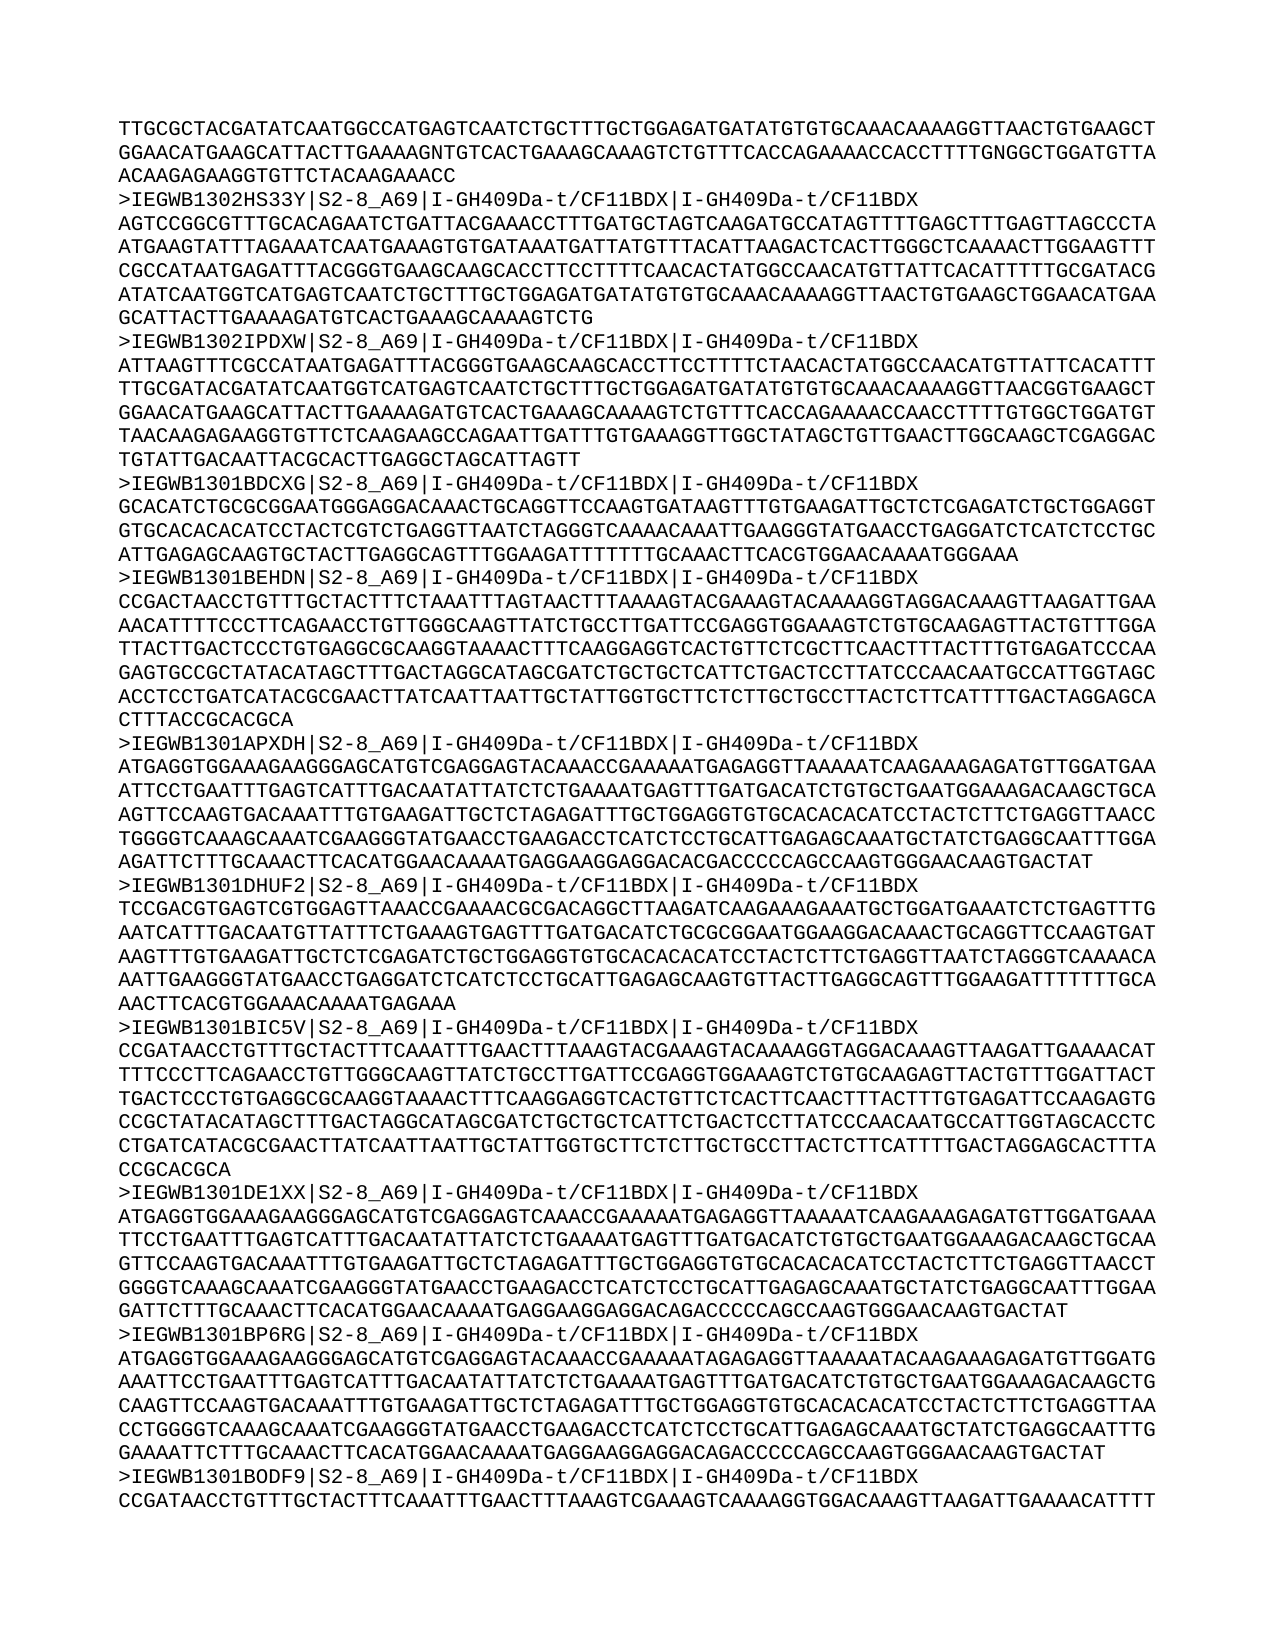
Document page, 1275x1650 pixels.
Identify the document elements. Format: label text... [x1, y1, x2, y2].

text TCCGACGTGAGTCGTGGAGTTAAACCGAAAACGCGACAGGCTTAAGATCAAGAAAGAAATGCTGGATGAAATCTCTGAGTTTGAATCATTTGACAATGTTATTTCTGAAAGTGAGTTTGATGACATCTGCGCGGAATGGAAGGACAAACTGCAGGTTCCAAGTGATAAGTTTGTGAAGATTGCTCTCGAGATCTGCTGGAGGTGTGCACACACATCCTACTCTTCTGAGGTTAATCTAGGGTCAAAACAAATTGAAGGGTATGAACCTGAGGATCTCATCTCCTGCATTGAGAGCAAGTGTTACTTGAGGCAGTTTGGAAGATTTTTTTGCAAACTTCACGTGGAAACAAAATGAGAAA [118, 898, 1157, 1017]
text >IEGWB1301BEHDN|S2-8_A69|I-GH409Da-t/CF11BDX|I-GH409Da-t/CF11BDX [118, 567, 1157, 591]
text CCGATAACCTGTTTGCTACTTTCAAATTTGAACTTTAAAGTACGAAAGTACAAAAGGTAGGACAAAGTTAAGATTGAAAACATTTTCCCTTCAGAACCTGTTGGGCAAGTTATCTGCCTTGATTCCGAGGTGGAAAGTCTGTGCAAGAGTTACTGTTTGGATTACTTGACTCCCTGTGAGGCGCAAGGTAAAACTTTCAAGGAGGTCACTGTTCTCACTTCAACTTTACTTTGTGAGATTCCAAGAGTGCCGCTATACATAGCTTTGACTAGGCATAGCGATCTGCTGCTCATTCTGACTCCTTATCCCAACAATGCCATTGGTAGCACCTCCTGATCATACGCGAACTTATCAATTAATTGCTATTGGTGCTTCTCTTGCTGCCTTACTCTTCATTTTGACTAGGAGCACTTTACCGCACGCA [118, 1040, 1157, 1182]
text >IEGWB1301BIC5V|S2-8_A69|I-GH409Da-t/CF11BDX|I-GH409Da-t/CF11BDX [118, 1017, 1157, 1040]
text ATGAGGTGGAAAGAAGGGAGCATGTCGAGGAGTACAAACCGAAAAATGAGAGGTTAAAAATCAAGAAAGAGATGTTGGATGAAATTCCTGAATTTGAGTCATTTGACAATATTATCTCTGAAAATGAGTTTGATGACATCTGTGCTGAATGGAAAGACAAGCTGCAAGTTCCAAGTGACAAATTTGTGAAGATTGCTCTAGAGATTTGCTGGAGGTGTGCACACACATCCTACTCTTCTGAGGTTAACCTGGGGTCAAAGCAAATCGAAGGGTATGAACCTGAAGACCTCATCTCCTGCATTGAGAGCAAATGCTATCTGAGGCAATTTGGAAGATTCTTTGCAAACTTCACATGGAACAAAATGAGGAAGGAGGACACGACCCCCAGCCAAGTGGGAACAAGTGACTAT [118, 757, 1157, 875]
text >IEGWB1301APXDH|S2-8_A69|I-GH409Da-t/CF11BDX|I-GH409Da-t/CF11BDX [118, 733, 1157, 757]
text AGTCCGGCGTTTGCACAGAATCTGATTACGAAACCTTTGATGCTAGTCAAGATGCCATAGTTTTGAGCTTTGAGTTAGCCCTAATGAAGTATTTAGAAATCAATGAAAGTGTGATAAATGATTATGTTTACATTAAGACTCACTTGGGCTCAAAACTTGGAAGTTTCGCCATAATGAGATTTACGGGTGAAGCAAGCACCTTCCTTTTCAACACTATGGCCAACATGTTATTCACATTTTTGCGATACGATATCAATGGTCATGAGTCAATCTGCTTTGCTGGAGATGATATGTGTGCAAACAAAAGGTTAACTGTGAAGCTGGAACATGAAGCATTACTTGAAAAGATGTCACTGAAAGCAAAAGTCTG [118, 213, 1157, 331]
text ATGAGGTGGAAAGAAGGGAGCATGTCGAGGAGTACAAACCGAAAAATAGAGAGGTTAAAAATACAAGAAAGAGATGTTGGATGAAATTCCTGAATTTGAGTCATTTGACAATATTATCTCTGAAAATGAGTTTGATGACATCTGTGCTGAATGGAAAGACAAGCTGCAAGTTCCAAGTGACAAATTTGTGAAGATTGCTCTAGAGATTTGCTGGAGGTGTGCACACACATCCTACTCTTCTGAGGTTAACCTGGGGTCAAAGCAAATCGAAGGGTATGAACCTGAAGACCTCATCTCCTGCATTGAGAGCAAATGCTATCTGAGGCAATTTGGAAAATTCTTTGCAAACTTCACATGGAACAAAATGAGGAAGGAGGACAGACCCCCAGCCAAGTGGGAACAAGTGACTAT [118, 1348, 1157, 1466]
text CCGATAACCTGTTTGCTACTTTCAAATTTGAACTTTAAAGTCGAAAGTCAAAAGGTGGACAAAGTTAAGATTGAAAACATTTT [118, 1489, 1157, 1513]
text >IEGWB1301DE1XX|S2-8_A69|I-GH409Da-t/CF11BDX|I-GH409Da-t/CF11BDX [118, 1182, 1157, 1206]
text >IEGWB1301BDCXG|S2-8_A69|I-GH409Da-t/CF11BDX|I-GH409Da-t/CF11BDX [118, 473, 1157, 496]
text >IEGWB1301DHUF2|S2-8_A69|I-GH409Da-t/CF11BDX|I-GH409Da-t/CF11BDX [118, 875, 1157, 898]
text >IEGWB1302IPDXW|S2-8_A69|I-GH409Da-t/CF11BDX|I-GH409Da-t/CF11BDX [118, 331, 1157, 354]
text >IEGWB1302HS33Y|S2-8_A69|I-GH409Da-t/CF11BDX|I-GH409Da-t/CF11BDX [118, 189, 1157, 213]
text GCACATCTGCGCGGAATGGGAGGACAAACTGCAGGTTCCAAGTGATAAGTTTGTGAAGATTGCTCTCGAGATCTGCTGGAGGTGTGCACACACATCCTACTCGTCTGAGGTTAATCTAGGGTCAAAACAAATTGAAGGGTATGAACCTGAGGATCTCATCTCCTGCATTGAGAGCAAGTGCTACTTGAGGCAGTTTGGAAGATTTTTTTGCAAACTTCACGTGGAACAAAATGGGAAA [118, 496, 1157, 567]
text >IEGWB1301BP6RG|S2-8_A69|I-GH409Da-t/CF11BDX|I-GH409Da-t/CF11BDX [118, 1324, 1157, 1348]
text ATTAAGTTTCGCCATAATGAGATTTACGGGTGAAGCAAGCACCTTCCTTTTCTAACACTATGGCCAACATGTTATTCACATTTTTGCGATACGATATCAATGGTCATGAGTCAATCTGCTTTGCTGGAGATGATATGTGTGCAAACAAAAGGTTAACGGTGAAGCTGGAACATGAAGCATTACTTGAAAAGATGTCACTGAAAGCAAAAGTCTGTTTCACCAGAAAACCAACCTTTTGTGGCTGGATGTTAACAAGAGAAGGTGTTCTCAAGAAGCCAGAATTGATTTGTGAAAGGTTGGCTATAGCTGTTGAACTTGGCAAGCTCGAGGACTGTATTGACAATTACGCACTTGAGGCTAGCATTAGTT [118, 354, 1157, 473]
text CCGACTAACCTGTTTGCTACTTTCTAAATTTAGTAACTTTAAAAGTACGAAAGTACAAAAGGTAGGACAAAGTTAAGATTGAAAACATTTTCCCTTCAGAACCTGTTGGGCAAGTTATCTGCCTTGATTCCGAGGTGGAAAGTCTGTGCAAGAGTTACTGTTTGGATTACTTGACTCCCTGTGAGGCGCAAGGTAAAACTTTCAAGGAGGTCACTGTTCTCGCTTCAACTTTACTTTGTGAGATCCCAAGAGTGCCGCTATACATAGCTTTGACTAGGCATAGCGATCTGCTGCTCATTCTGACTCCTTATCCCAACAATGCCATTGGTAGCACCTCCTGATCATACGCGAACTTATCAATTAATTGCTATTGGTGCTTCTCTTGCTGCCTTACTCTTCATTTTGACTAGGAGCACTTTACCGCACGCA [118, 591, 1157, 733]
text TTGCGCTACGATATCAATGGCCATGAGTCAATCTGCTTTGCTGGAGATGATATGTGTGCAAACAAAAGGTTAACTGTGAAGCTGGAACATGAAGCATTACTTGAAAAGNTGTCACTGAAAGCAAAGTCTGTTTCACCAGAAAACCACCTTTTGNGGCTGGATGTTAACAAGAGAAGGTGTTCTACAAGAAACC [118, 118, 1157, 189]
text ATGAGGTGGAAAGAAGGGAGCATGTCGAGGAGTCAAACCGAAAAATGAGAGGTTAAAAATCAAGAAAGAGATGTTGGATGAAATTCCTGAATTTGAGTCATTTGACAATATTATCTCTGAAAATGAGTTTGATGACATCTGTGCTGAATGGAAAGACAAGCTGCAAGTTCCAAGTGACAAATTTGTGAAGATTGCTCTAGAGATTTGCTGGAGGTGTGCACACACATCCTACTCTTCTGAGGTTAACCTGGGGTCAAAGCAAATCGAAGGGTATGAACCTGAAGACCTCATCTCCTGCATTGAGAGCAAATGCTATCTGAGGCAATTTGGAAGATTCTTTGCAAACTTCACATGGAACAAAATGAGGAAGGAGGACAGACCCCCAGCCAAGTGGGAACAAGTGACTAT [118, 1206, 1157, 1324]
text >IEGWB1301BODF9|S2-8_A69|I-GH409Da-t/CF11BDX|I-GH409Da-t/CF11BDX [118, 1466, 1157, 1489]
